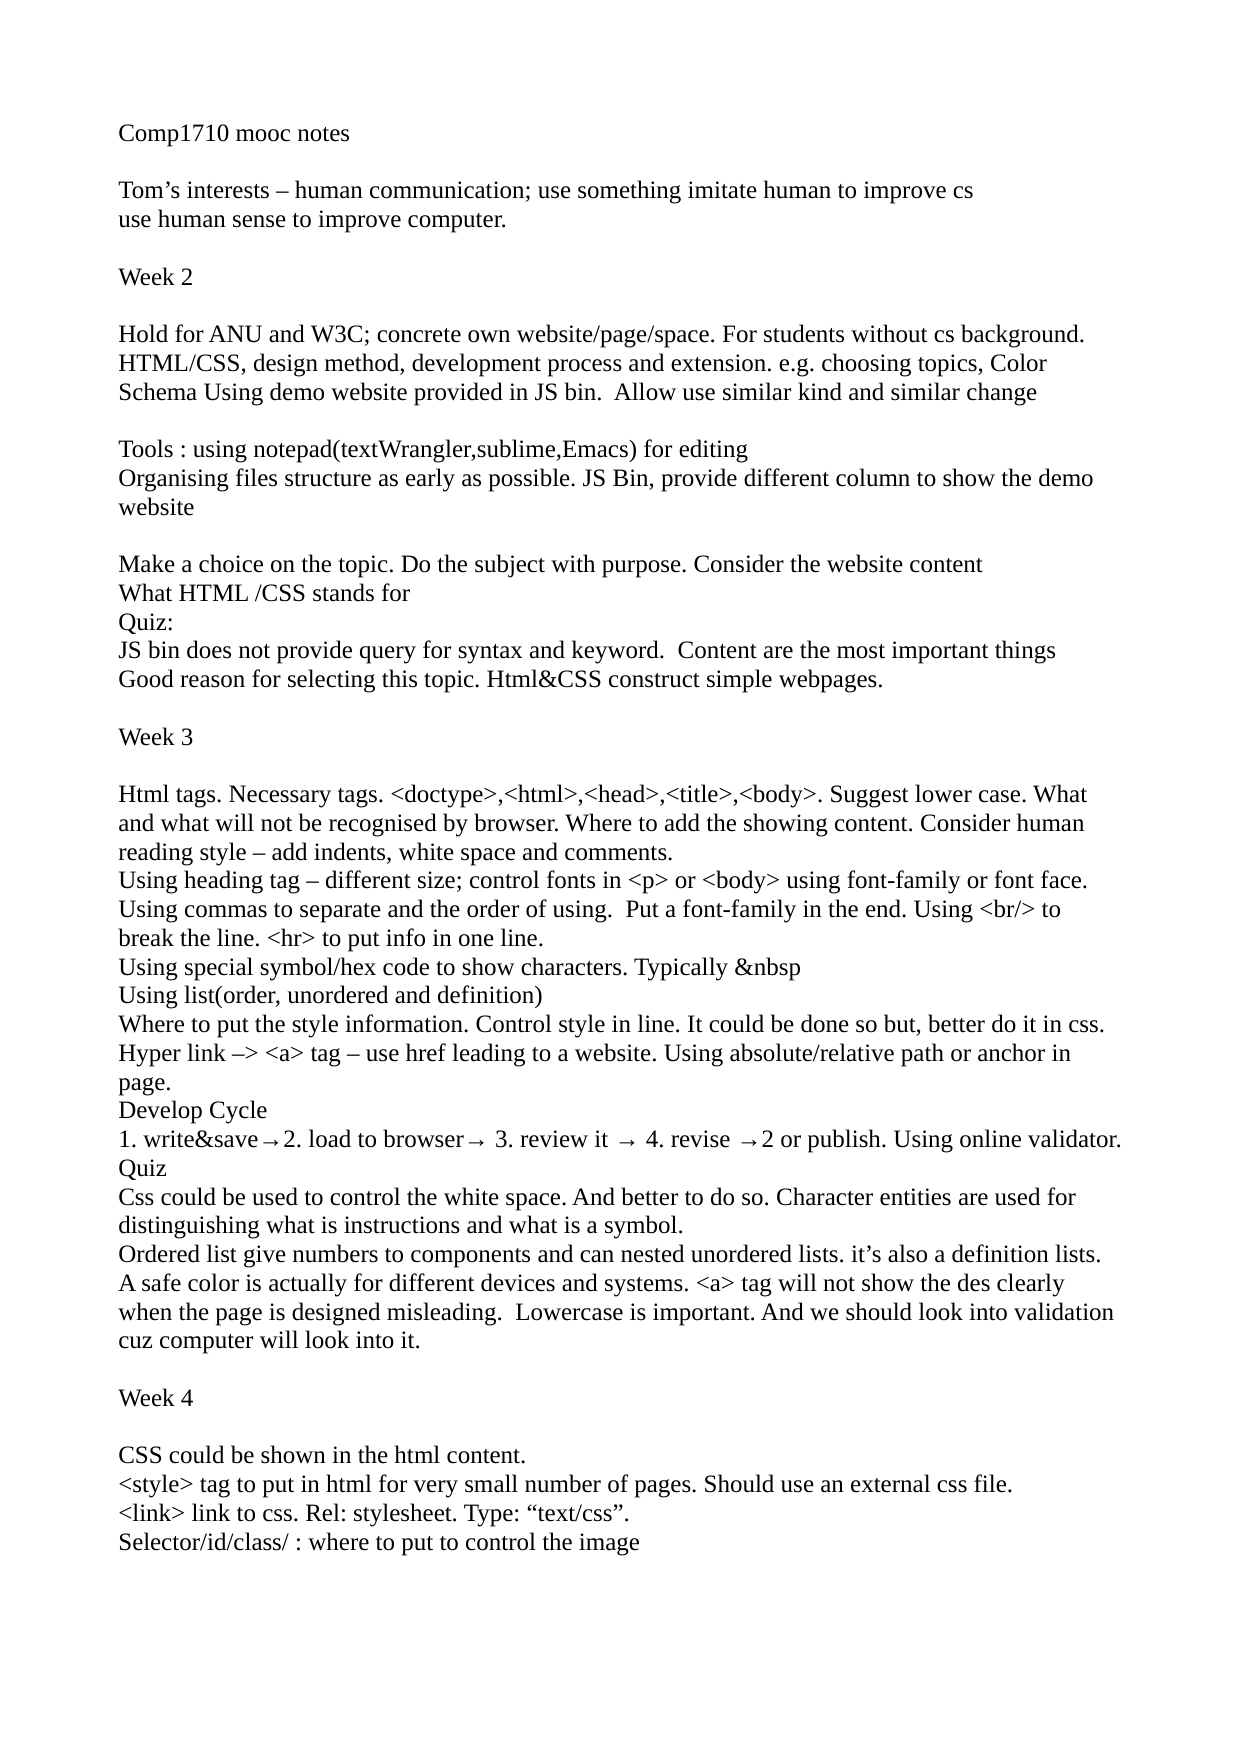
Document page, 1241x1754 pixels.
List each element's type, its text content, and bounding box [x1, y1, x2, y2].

text Develop Cycle [118, 1096, 1122, 1124]
text Using list(order, unordered and definition) [118, 981, 1122, 1009]
text Ordered list give numbers to components and can nested unordered lists. it’s also a definition lists. [118, 1239, 1122, 1268]
text Where to put the style information. Control style in line. It could be done so but, better do it in css. [118, 1009, 1122, 1038]
text Organising files structure as early as possible. JS Bin, provide different column to show the demo website [118, 463, 1122, 521]
text Using special symbol/hex code to show characters. Typically &nbsp [118, 952, 1122, 981]
text Week 2 [118, 262, 1122, 291]
text Make a choice on the topic. Do the subject with purpose. Consider the website content [118, 549, 1122, 578]
text Week 4 [118, 1383, 1122, 1412]
text Quiz [118, 1153, 1122, 1182]
text Good reason for selecting this topic. Html&CSS construct simple webpages. [118, 664, 1122, 693]
text Quiz: [118, 607, 1122, 636]
text A safe color is actually for different devices and systems. <a> tag will not show the des clearly when the page is designed misleading. Lowercase is important. And we should look into validation cuz computer will look into it. [118, 1268, 1122, 1354]
text JS bin does not provide query for syntax and keyword. Content are the most important things [118, 636, 1122, 664]
text Week 3 [118, 722, 1122, 751]
text <style> tag to put in html for very small number of pages. Should use an external css file. [118, 1469, 1122, 1498]
text 1. write&save→2. load to browser→ 3. review it → 4. revise →2 or publish. Using online validator. [118, 1124, 1122, 1153]
text HTML/CSS, design method, development process and extension. e.g. choosing topics, Color Schema Using demo website provided in JS bin. Allow use similar kind and similar change [118, 348, 1122, 406]
text Html tags. Necessary tags. <doctype>,<html>,<head>,<title>,<body>. Suggest lower case. What and what will not be recognised by browser. Where to add the showing content. Consider human reading style – add indents, white space and comments. [118, 779, 1122, 866]
text Selector/id/class/ : where to put to control the image [118, 1527, 1122, 1556]
text Comp1710 mooc notes [118, 118, 1122, 147]
text Using heading tag – different size; control fonts in <p> or <body> using font-family or font face. Using commas to separate and the order of using. Put a font-family in the end. Using <br/> to break the line. <hr> to put info in one line. [118, 866, 1122, 952]
text Tools : using notepad(textWrangler,sublime,Emacs) for editing [118, 434, 1122, 463]
text Css could be used to control the white space. And better to do so. Character entities are used for distinguishing what is instructions and what is a symbol. [118, 1182, 1122, 1239]
text Tom’s interests – human communication; use something imitate human to improve cs [118, 176, 1122, 204]
text CSS could be shown in the html content. [118, 1441, 1122, 1469]
text use human sense to improve computer. [118, 204, 1122, 233]
text <link> link to css. Rel: stylesheet. Type: “text/css”. [118, 1498, 1122, 1527]
text Hold for ANU and W3C; concrete own website/page/space. For students without cs background. [118, 319, 1122, 348]
text Hyper link –> <a> tag – use href leading to a website. Using absolute/relative path or anchor in page. [118, 1038, 1122, 1096]
text What HTML /CSS stands for [118, 578, 1122, 607]
